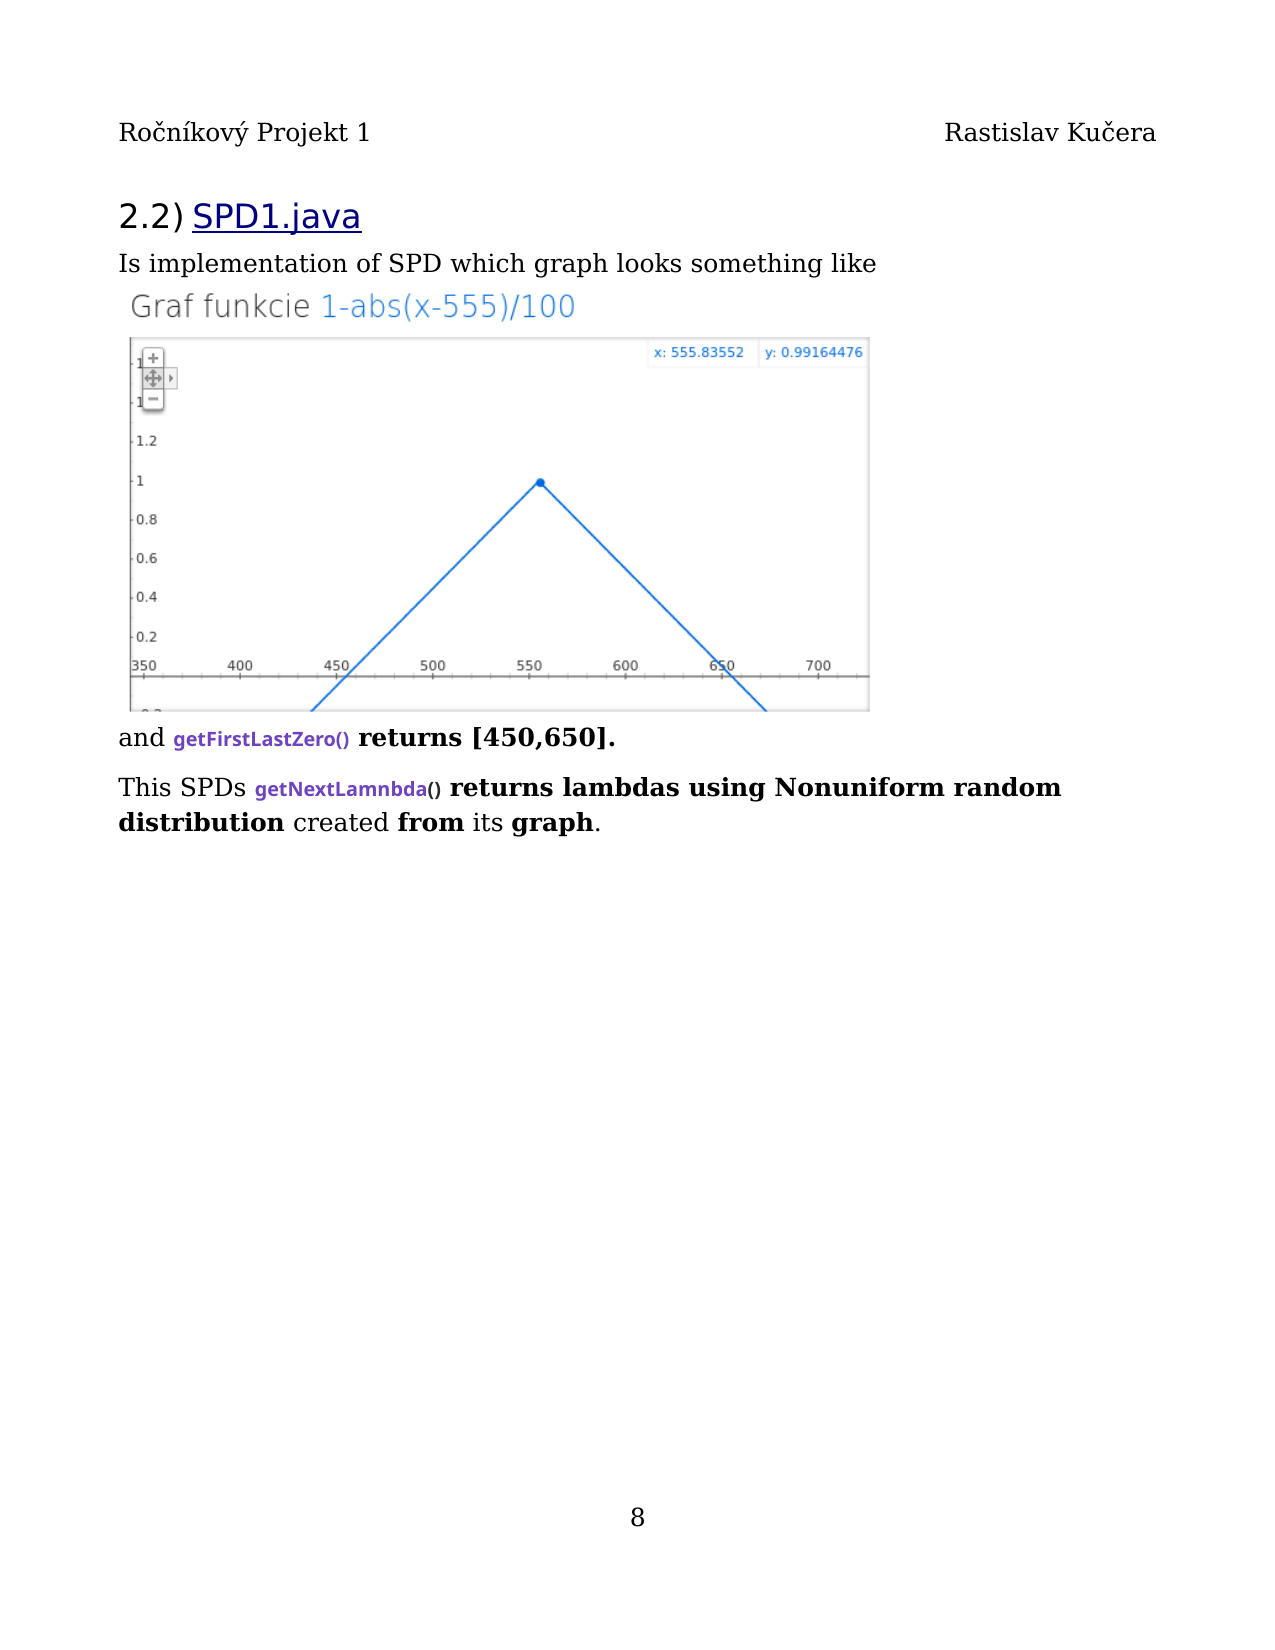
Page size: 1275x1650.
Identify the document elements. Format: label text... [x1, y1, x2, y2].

text This SPDs getNextLamnbda() returns lambdas using Nonuniform random distribution created from its graph. [118, 773, 1157, 838]
picture [121, 292, 881, 718]
text Is implementation of SPD which graph looks something like [118, 249, 1157, 278]
text and getFirstLastZero() returns [450,650]. [118, 299, 1157, 753]
subtitle SPD1.java [118, 198, 1157, 237]
